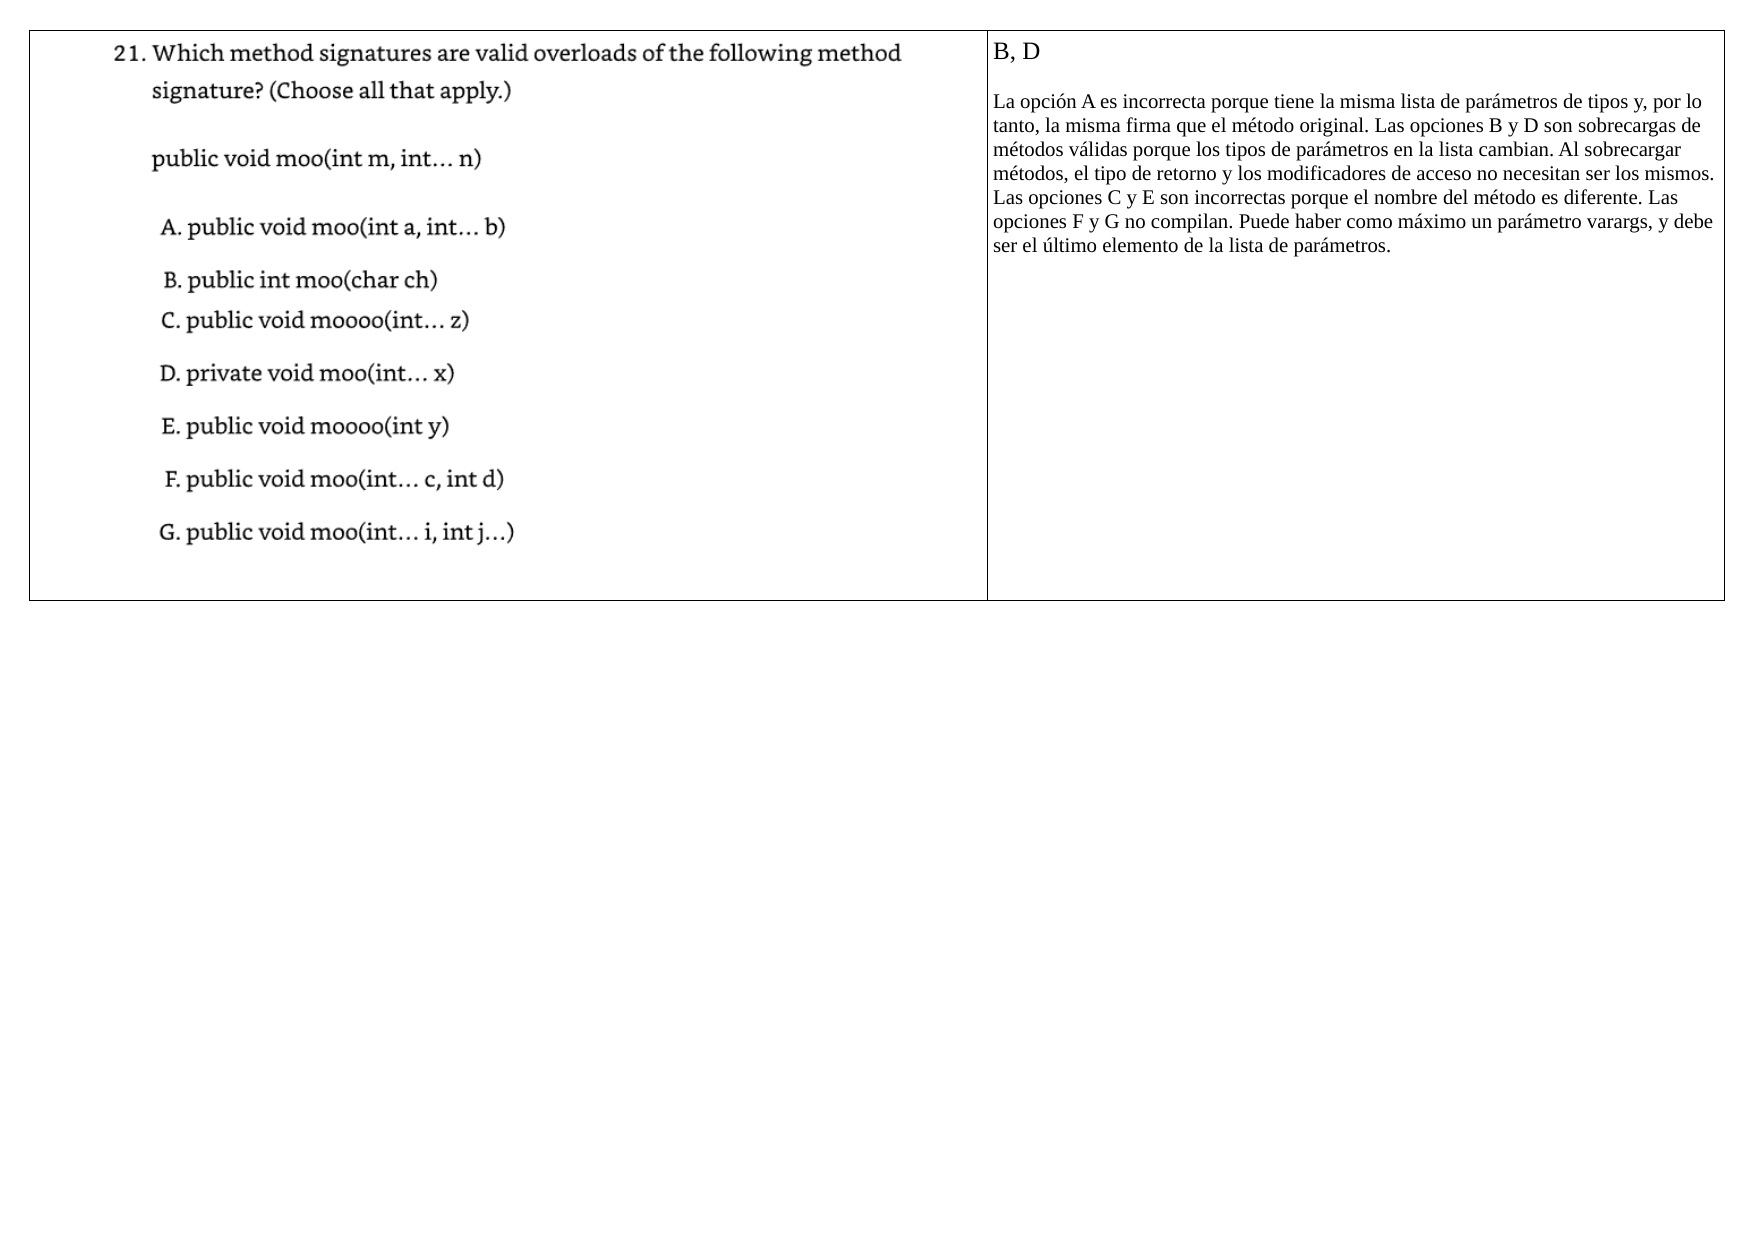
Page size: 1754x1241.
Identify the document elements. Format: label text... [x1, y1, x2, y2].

picture [103, 36, 913, 566]
table_cell [30, 31, 987, 600]
table_cell B, D La opción A es incorrecta porque tiene la misma lista de parámetros de tipos y, por lo tanto, la misma firma que el método original. Las opciones B y D son sobrecargas de métodos válidas porque los tipos de parámetros en la lista cambian. Al sobrecargar métodos, el tipo de retorno y los modificadores de acceso no necesitan ser los mismos. Las opciones C y E son incorrectas porque el nombre del método es diferente. Las opciones F y G no compilan. Puede haber como máximo un parámetro varargs, y debe ser el último elemento de la lista de parámetros. [988, 31, 1724, 600]
